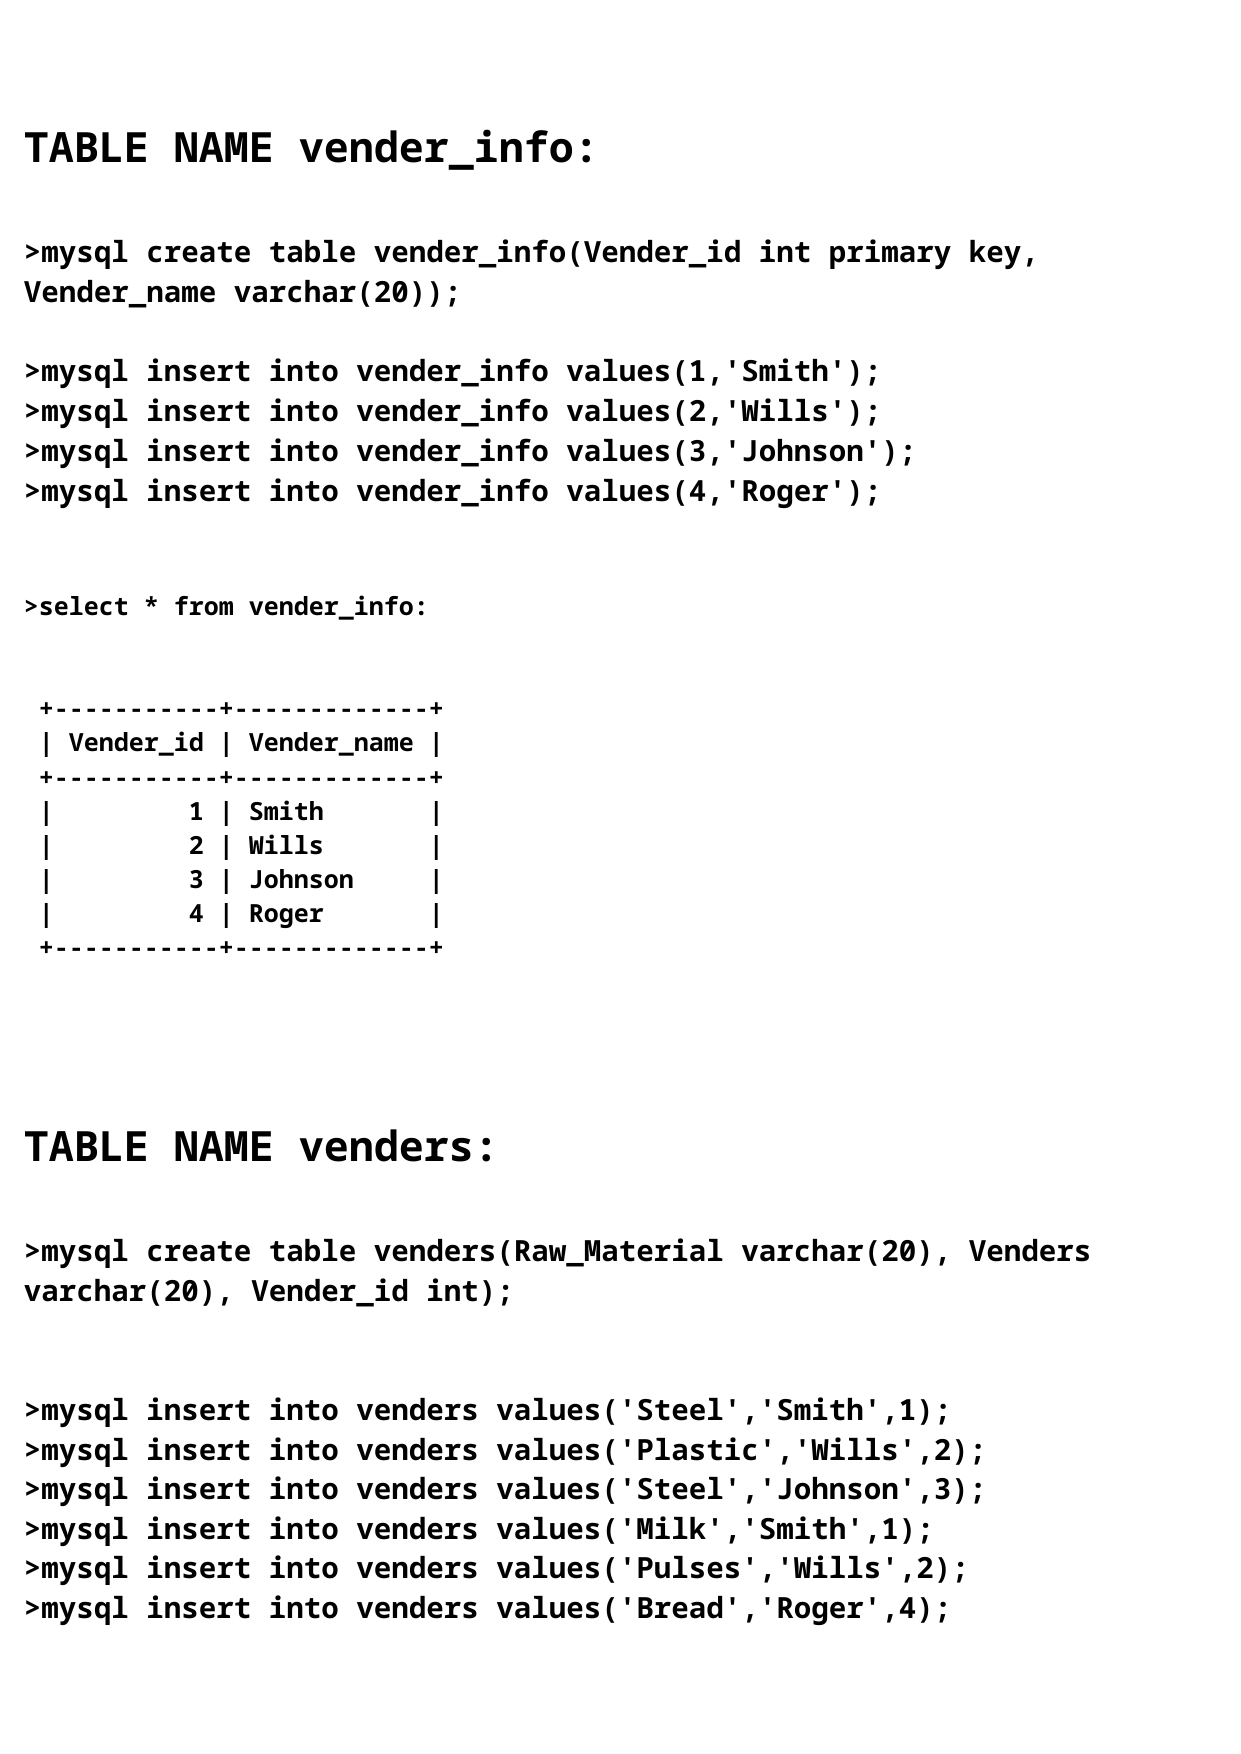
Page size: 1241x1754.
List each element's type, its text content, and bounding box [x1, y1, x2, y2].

text TABLE NAME venders: [24, 1117, 1240, 1173]
text >mysql insert into venders values('Plastic','Wills',2); [24, 1429, 1240, 1468]
text >mysql insert into venders values('Steel','Smith',1); [24, 1389, 1240, 1429]
text >mysql insert into venders values('Milk','Smith',1); [24, 1508, 1240, 1548]
text | 1 | Smith | [24, 793, 1240, 827]
text | Vender_id | Vender_name | [24, 725, 1240, 759]
text >select * from vender_info: [24, 589, 1240, 623]
text >mysql insert into venders values('Steel','Johnson',3); [24, 1468, 1240, 1508]
text >mysql create table venders(Raw_Material varchar(20), Venders varchar(20), Vender_id int); [24, 1230, 1240, 1310]
text >mysql insert into venders values('Bread','Roger',4); [24, 1587, 1240, 1627]
text | 3 | Johnson | [24, 861, 1240, 895]
text TABLE NAME vender_info: [24, 118, 1240, 175]
text >mysql insert into vender_info values(4,'Roger'); [24, 470, 1240, 509]
text >mysql insert into vender_info values(3,'Johnson'); [24, 430, 1240, 470]
text +-----------+-------------+ [24, 759, 1240, 793]
text | 2 | Wills | [24, 827, 1240, 861]
text | 4 | Roger | [24, 895, 1240, 929]
text >mysql insert into vender_info values(1,'Smith'); [24, 351, 1240, 390]
text >mysql insert into venders values('Pulses','Wills',2); [24, 1548, 1240, 1587]
text +-----------+-------------+ [24, 929, 1240, 963]
text +-----------+-------------+ [24, 691, 1240, 725]
text >mysql insert into vender_info values(2,'Wills'); [24, 390, 1240, 430]
text >mysql create table vender_info(Vender_id int primary key, Vender_name varchar(20)); [24, 232, 1240, 311]
